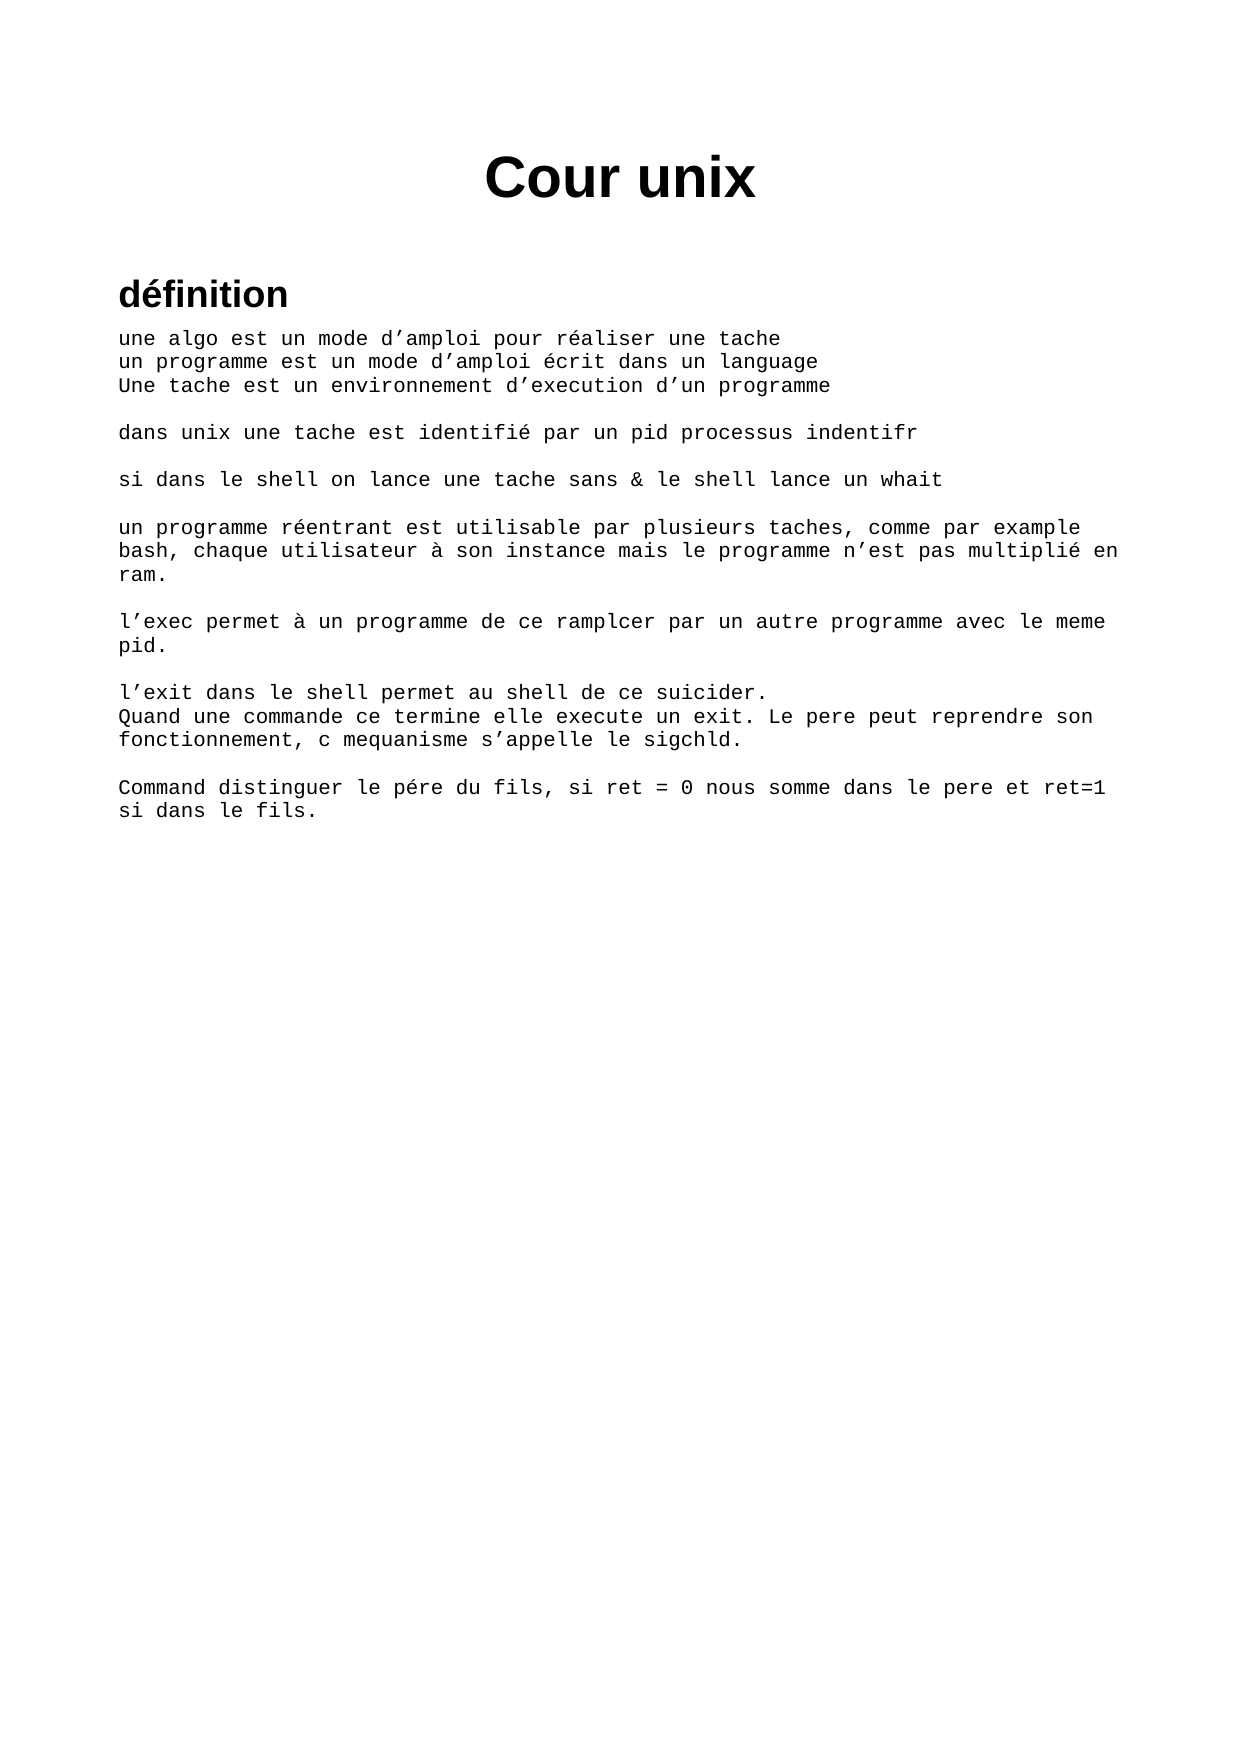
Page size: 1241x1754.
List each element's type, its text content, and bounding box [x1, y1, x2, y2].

text l’exit dans le shell permet au shell de ce suicider. [118, 682, 1122, 706]
title Cour unix [118, 143, 1122, 210]
text l’exec permet à un programme de ce ramplcer par un autre programme avec le meme pid. [118, 611, 1122, 658]
text un programme est un mode d’amploi écrit dans un language [118, 351, 1122, 375]
text une algo est un mode d’amploi pour réaliser une tache [118, 327, 1122, 351]
text un programme réentrant est utilisable par plusieurs taches, comme par example bash, chaque utilisateur à son instance mais le programme n’est pas multiplié en ram. [118, 517, 1122, 588]
text si dans le shell on lance une tache sans & le shell lance un whait [118, 469, 1122, 493]
subtitle définition [118, 271, 1122, 315]
text Une tache est un environnement d’execution d’un programme [118, 375, 1122, 398]
text Quand une commande ce termine elle execute un exit. Le pere peut reprendre son fonctionnement, c mequanisme s’appelle le sigchld. [118, 706, 1122, 753]
text Command distinguer le pére du fils, si ret = 0 nous somme dans le pere et ret=1 si dans le fils. [118, 777, 1122, 824]
text dans unix une tache est identifié par un pid processus indentifr [118, 422, 1122, 446]
